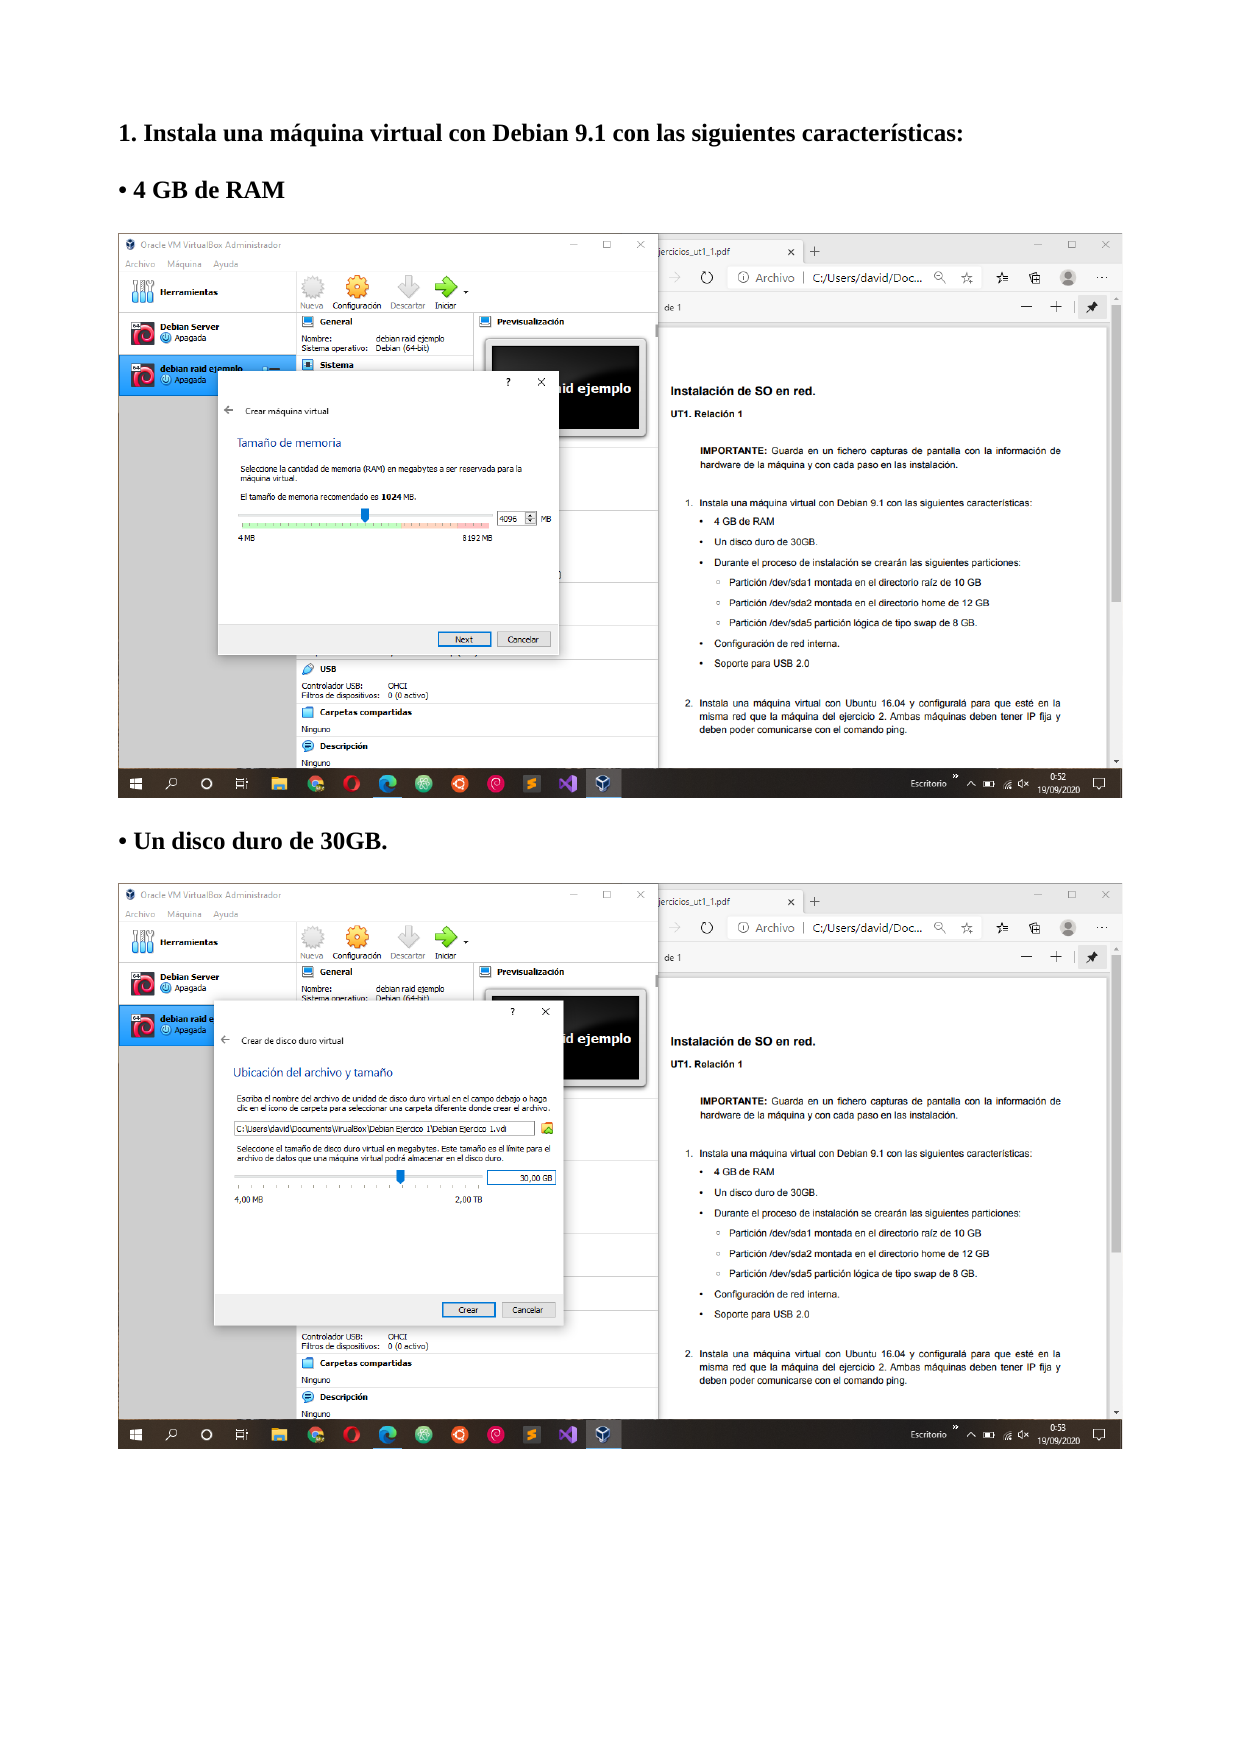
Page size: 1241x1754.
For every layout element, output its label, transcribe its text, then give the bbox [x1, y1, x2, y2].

picture [118, 233, 1123, 798]
text • Un disco duro de 30GB. [118, 826, 1122, 855]
text 1. Instala una máquina virtual con Debian 9.1 con las siguientes características: [118, 118, 1122, 147]
text • 4 GB de RAM [118, 176, 1122, 204]
picture [118, 883, 1123, 1449]
